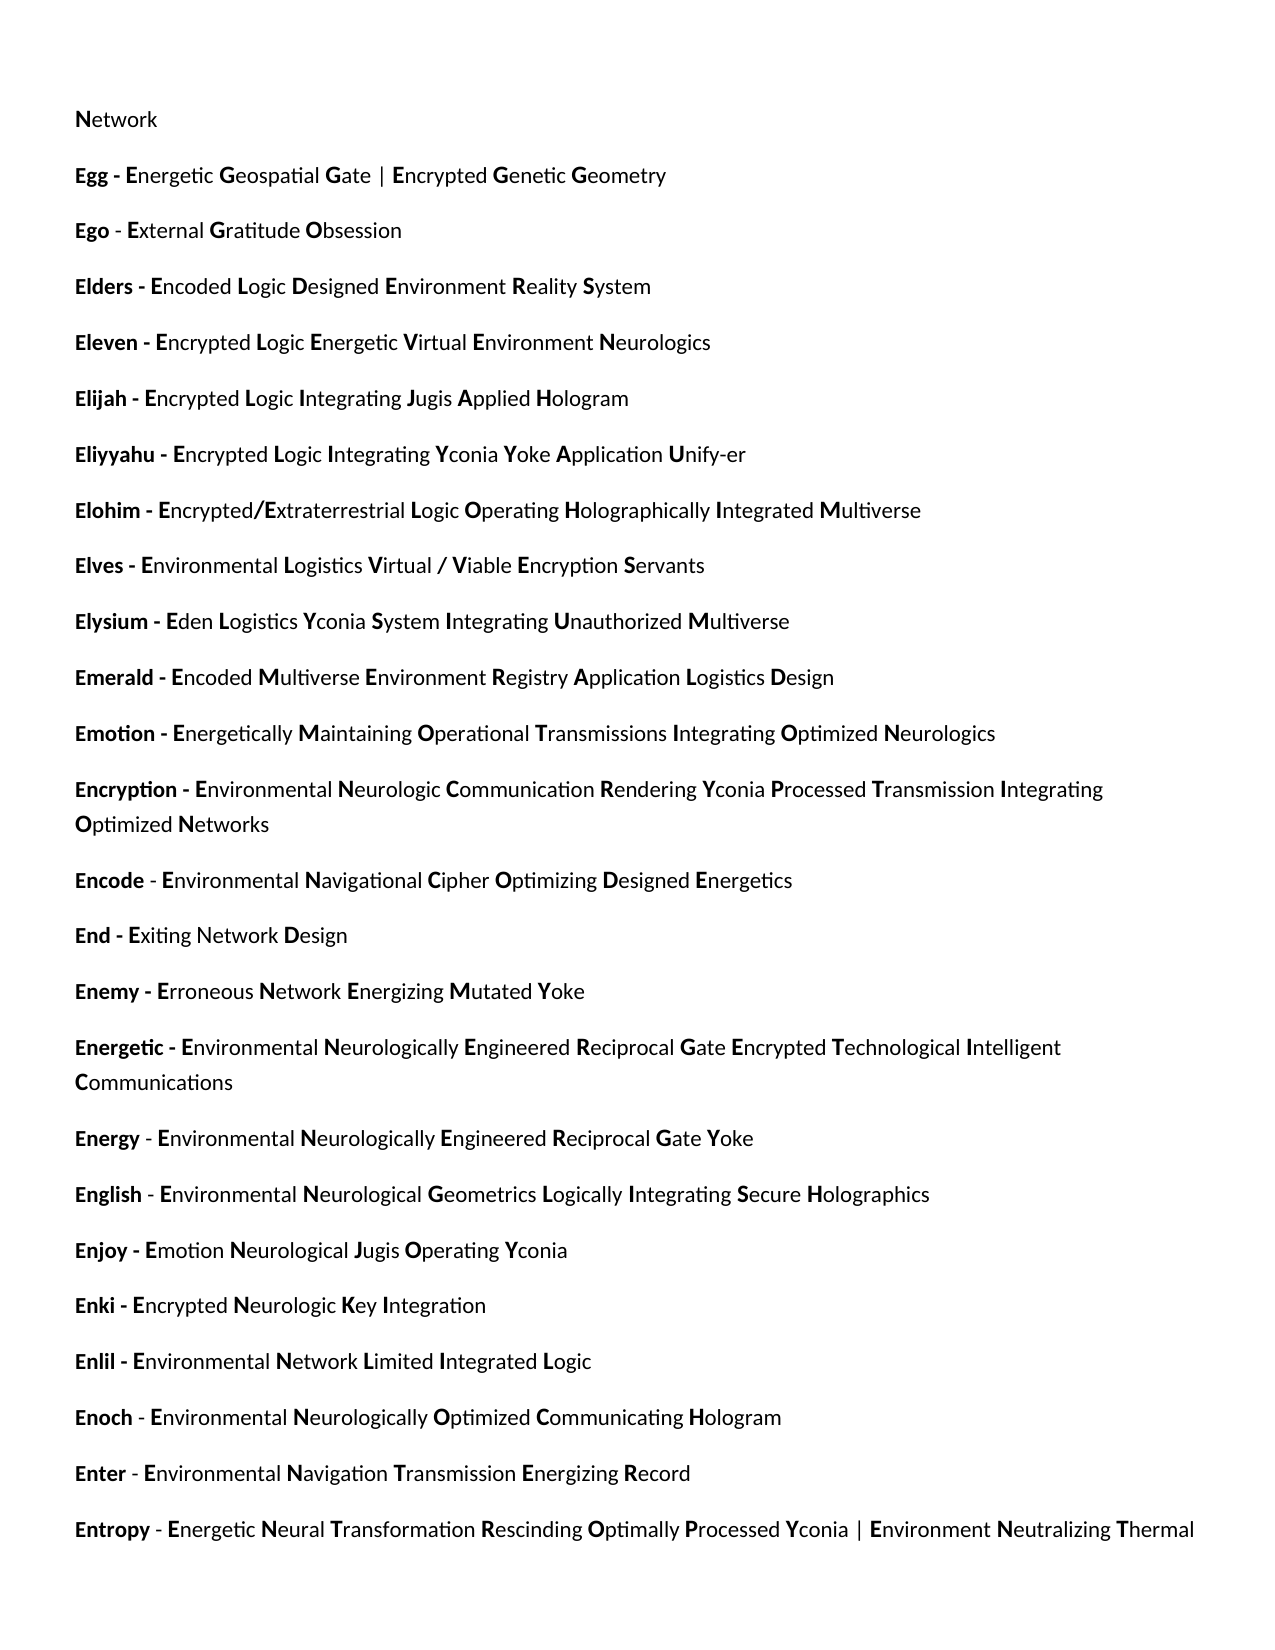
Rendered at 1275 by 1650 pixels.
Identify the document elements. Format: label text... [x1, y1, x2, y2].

text Enki - Encrypted Neurologic Key Integration [75, 1290, 1200, 1320]
text Egg - Energetic Geospatial Gate | Encrypted Genetic Geometry [75, 159, 1200, 189]
text Eliyyahu - Encrypted Logic Integrating Yconia Yoke Application Unify-er [75, 438, 1200, 468]
text Energy - Environmental Neurologically Engineered Reciprocal Gate Yoke [75, 1122, 1200, 1153]
text Emotion - Energetically Maintaining Operational Transmissions Integrating Optimized Neurologics [75, 717, 1200, 748]
text Elysium - Eden Logistics Yconia System Integrating Unauthorized Multiverse [75, 606, 1200, 636]
text Network [75, 103, 1200, 133]
text Elders - Encoded Logic Designed Environment Reality System [75, 271, 1200, 301]
text Enlil - Environmental Network Limited Integrated Logic [75, 1346, 1200, 1376]
text Encryption - Environmental Neurologic Communication Rendering Yconia Processed Transmission Integrating Optimized Networks [75, 773, 1200, 838]
text Elijah - Encrypted Logic Integrating Jugis Applied Hologram [75, 382, 1200, 413]
text English - Environmental Neurological Geometrics Logically Integrating Secure Holographics [75, 1178, 1200, 1208]
text Eleven - Encrypted Logic Energetic Virtual Environment Neurologics [75, 326, 1200, 357]
text Elves - Environmental Logistics Virtual / Viable Encryption Servants [75, 550, 1200, 580]
text Encode - Environmental Navigational Cipher Optimizing Designed Energetics [75, 864, 1200, 894]
text Emerald - Encoded Multiverse Environment Registry Application Logistics Design [75, 661, 1200, 692]
text End - Exiting Network Design [75, 920, 1200, 950]
text Elohim - Encrypted/Extraterrestrial Logic Operating Holographically Integrated Multiverse [75, 494, 1200, 524]
text Enoch - Environmental Neurologically Optimized Communicating Hologram [75, 1401, 1200, 1432]
text Enter - Environmental Navigation Transmission Energizing Record [75, 1457, 1200, 1488]
text Enemy - Erroneous Network Energizing Mutated Yoke [75, 976, 1200, 1006]
text Enjoy - Emotion Neurological Jugis Operating Yconia [75, 1234, 1200, 1264]
text Entropy - Energetic Neural Transformation Rescinding Optimally Processed Yconia | Environment Neutralizing Thermal [75, 1513, 1200, 1543]
text Energetic - Environmental Neurologically Engineered Reciprocal Gate Encrypted Technological Intelligent Communications [75, 1031, 1200, 1097]
text Ego - External Gratitude Obsession [75, 215, 1200, 245]
